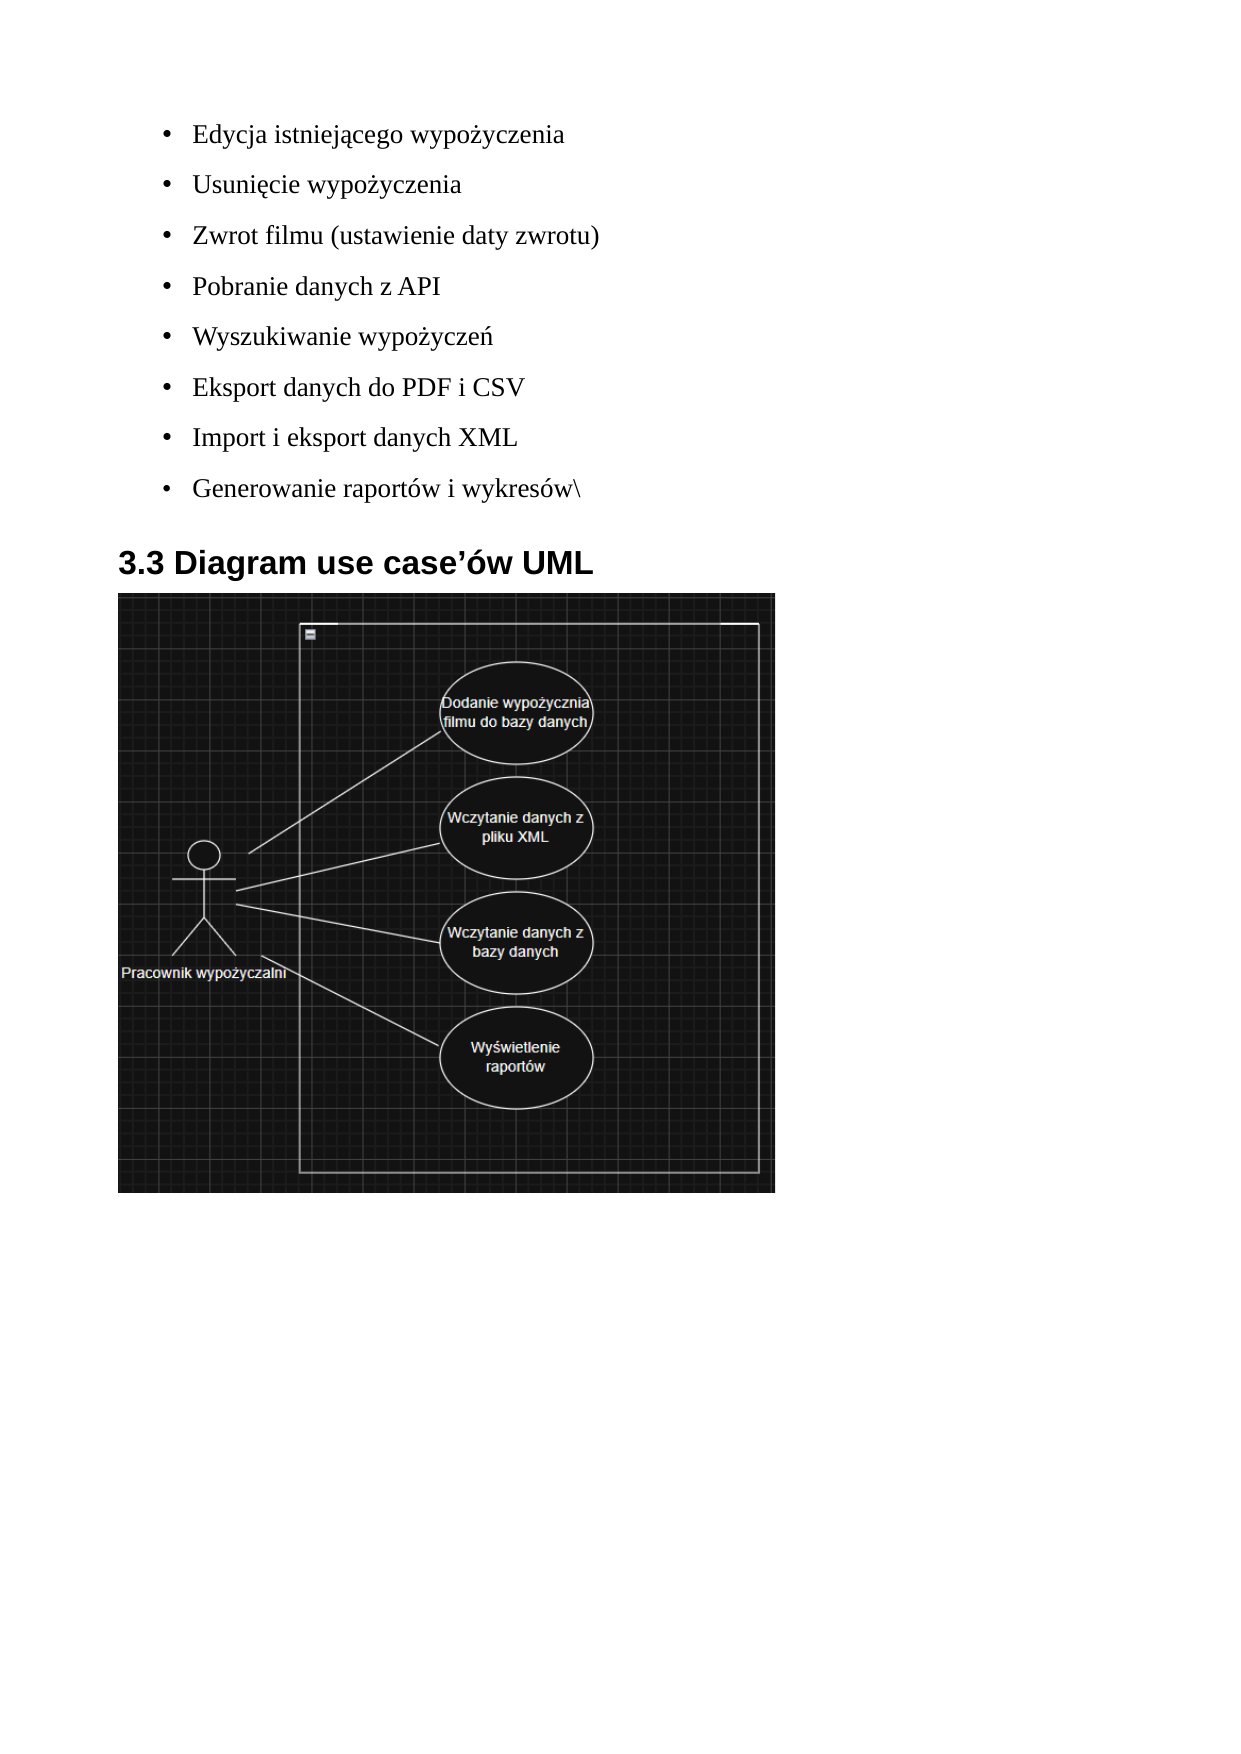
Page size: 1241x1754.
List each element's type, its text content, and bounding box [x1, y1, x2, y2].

list Pobranie danych z API [162, 270, 1122, 301]
list Eksport danych do PDF i CSV [162, 371, 1122, 402]
list Usunięcie wypożyczenia [162, 169, 1122, 200]
list Import i eksport danych XML [162, 421, 1122, 452]
subtitle Diagram use case’ów UML [118, 543, 1122, 581]
list Generowanie raportów i wykresów\ [162, 472, 1122, 503]
list Edycja istniejącego wypożyczenia [162, 118, 1122, 149]
picture [118, 593, 776, 1193]
list Zwrot filmu (ustawienie daty zwrotu) [162, 219, 1122, 250]
list Wyszukiwanie wypożyczeń [162, 320, 1122, 351]
